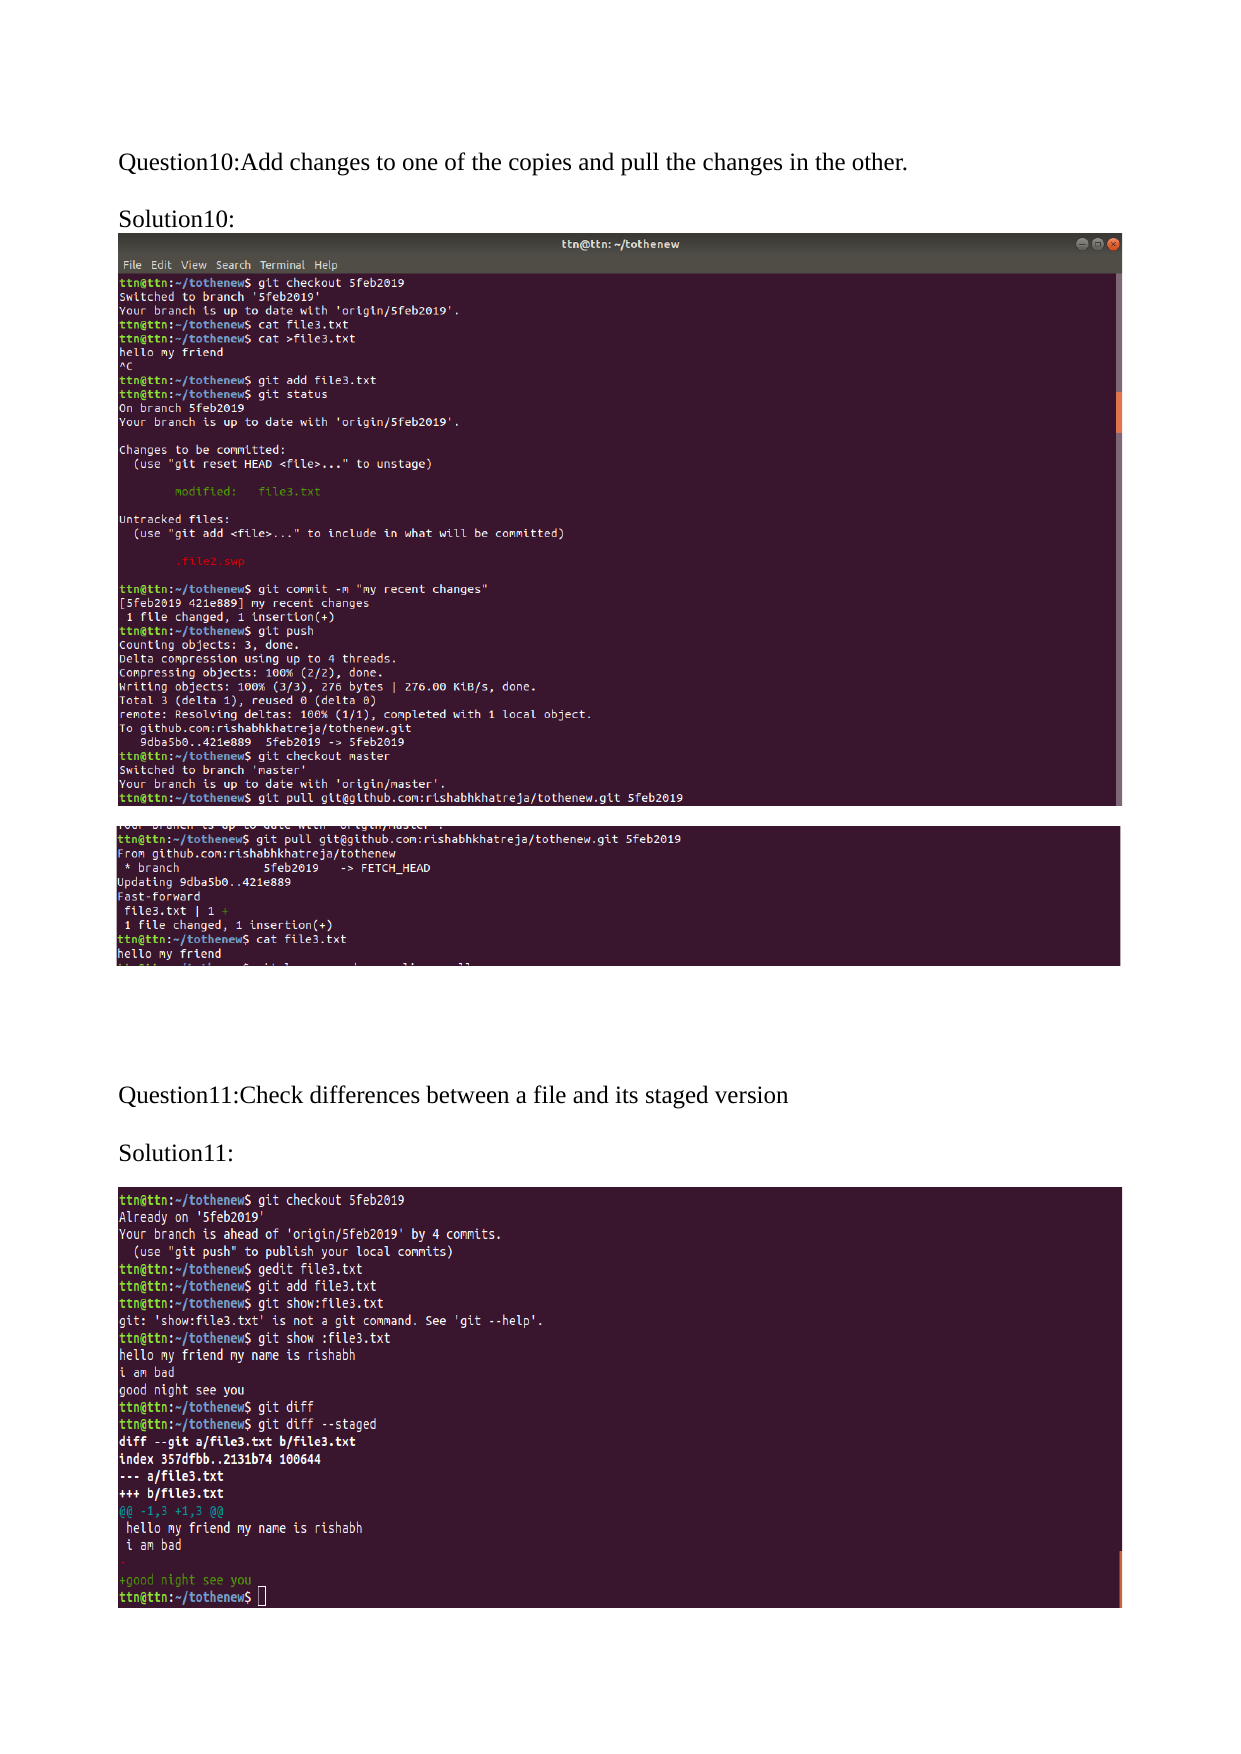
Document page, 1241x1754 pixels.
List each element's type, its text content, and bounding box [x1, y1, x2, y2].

text Solution11: [118, 1138, 1122, 1167]
text Question10:Add changes to one of the copies and pull the changes in the other. [118, 147, 1122, 176]
picture [118, 233, 1123, 806]
text Solution10: [118, 204, 1122, 233]
text Question11:Check differences between a file and its staged version [118, 1081, 1122, 1109]
picture [118, 1187, 1123, 1608]
